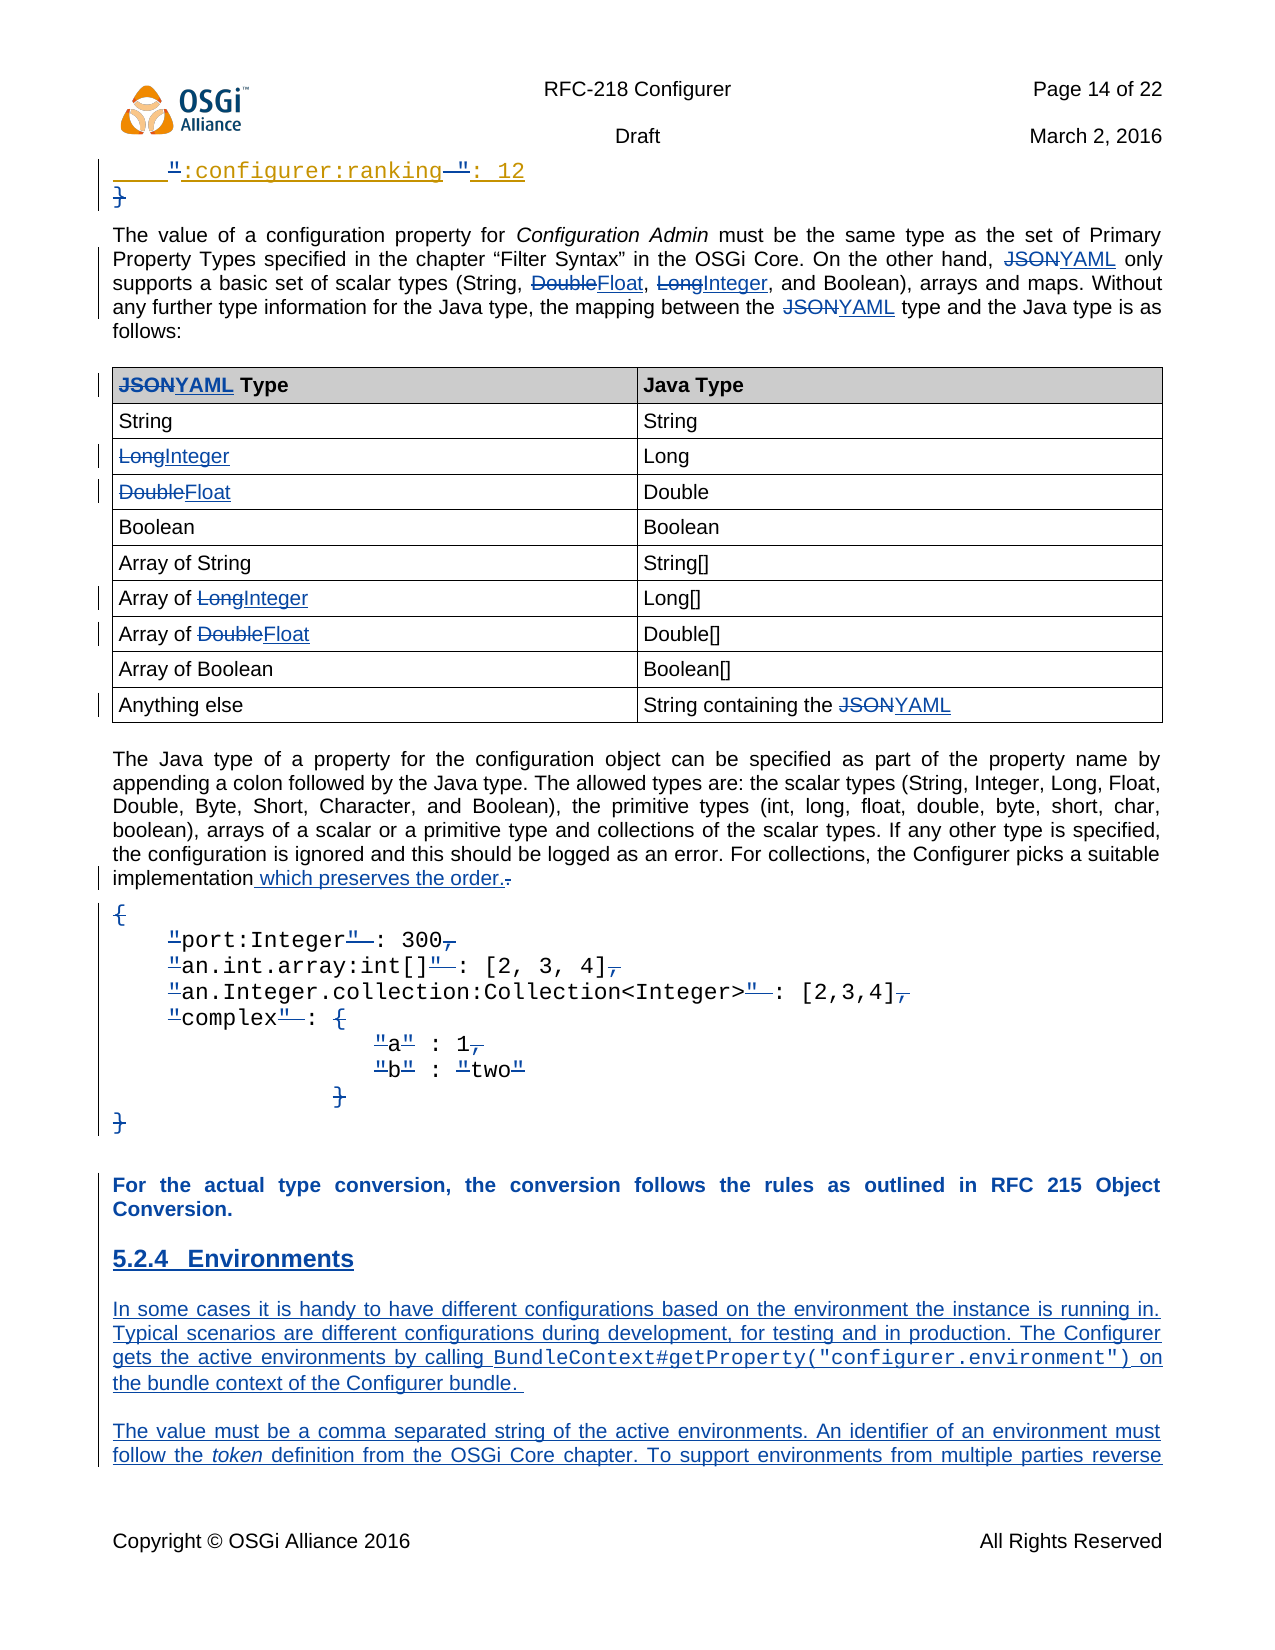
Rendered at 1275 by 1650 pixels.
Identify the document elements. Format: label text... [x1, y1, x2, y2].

table_cell Array of Float [113, 617, 637, 651]
table_cell String [113, 404, 637, 438]
text The value of a configuration property for Configuration Admin must be the same type as the set of Primary Property Types specified in the chapter “Filter Syntax” in the OSGi Core. On the other hand, YAML only supports a basic set of scalar types (String, Float, Integer, and Boolean), arrays and maps. Without any further type information for the Java type, the mapping between the YAML type and the Java type is as follows: [112, 223, 1162, 343]
table_cell String [638, 404, 1162, 438]
table_cell Boolean [113, 510, 637, 545]
table_cell Boolean[] [638, 652, 1162, 687]
table_header YAML Type [113, 368, 637, 403]
table_header Java Type [638, 368, 1162, 403]
table_cell Double [638, 475, 1162, 509]
text port:Integer: 300 an.int.array:int[]: [2, 3, 4] an.Integer.collection:Collection<Integer>: [2,3,4] complex: a : 1 b : two [112, 903, 1162, 1160]
table_cell Float [113, 475, 637, 509]
table_cell String[] [638, 546, 1162, 580]
table_cell Double[] [638, 617, 1162, 651]
table_cell Array of String [113, 546, 637, 580]
text email: something@somewhere.com port: 300 :configurer:ranking: 12 [112, 159, 1162, 211]
table_cell Anything else [113, 688, 637, 722]
table_cell Boolean [638, 510, 1162, 545]
table_cell Array of Boolean [113, 652, 637, 687]
picture [113, 78, 257, 142]
table_cell Array of Integer [113, 581, 637, 616]
text gets the active environments by calling BundleContext#getProperty("configurer.environment") on the bundle context of the Configurer bundle. [112, 1343, 1162, 1395]
text In some cases it is handy to have different configurations based on the environment the instance is running in. Typical scenarios are different configurations during development, for testing and in production. The Configurer [112, 1297, 1162, 1342]
text For the actual type conversion, the conversion follows the rules as outlined in RFC 215 Object Conversion. [112, 1172, 1162, 1220]
table_cell Integer [113, 439, 637, 474]
table_cell Long [638, 439, 1162, 474]
subtitle Environments [112, 1244, 1162, 1273]
table_cell Long[] [638, 581, 1162, 616]
text The Java type of a property for the configuration object can be specified as part of the property name by appending a colon followed by the Java type. The allowed types are: the scalar types (String, Integer, Long, Float, Double, Byte, Short, Character, and Boolean), the primitive types (int, long, float, double, byte, short, char, boolean), arrays of a scalar or a primitive type and collections of the scalar types. If any other type is specified, the configuration is ignored and this should be logged as an error. For collections, the Configurer picks a suitable implementation which preserves the order. [112, 746, 1162, 890]
text The value must be a comma separated string of the active environments. An identifier of an environment must follow the token definition from the OSGi Core chapter. To support environments from multiple parties reverse [112, 1419, 1162, 1464]
table_cell String containing the YAML [638, 688, 1162, 722]
